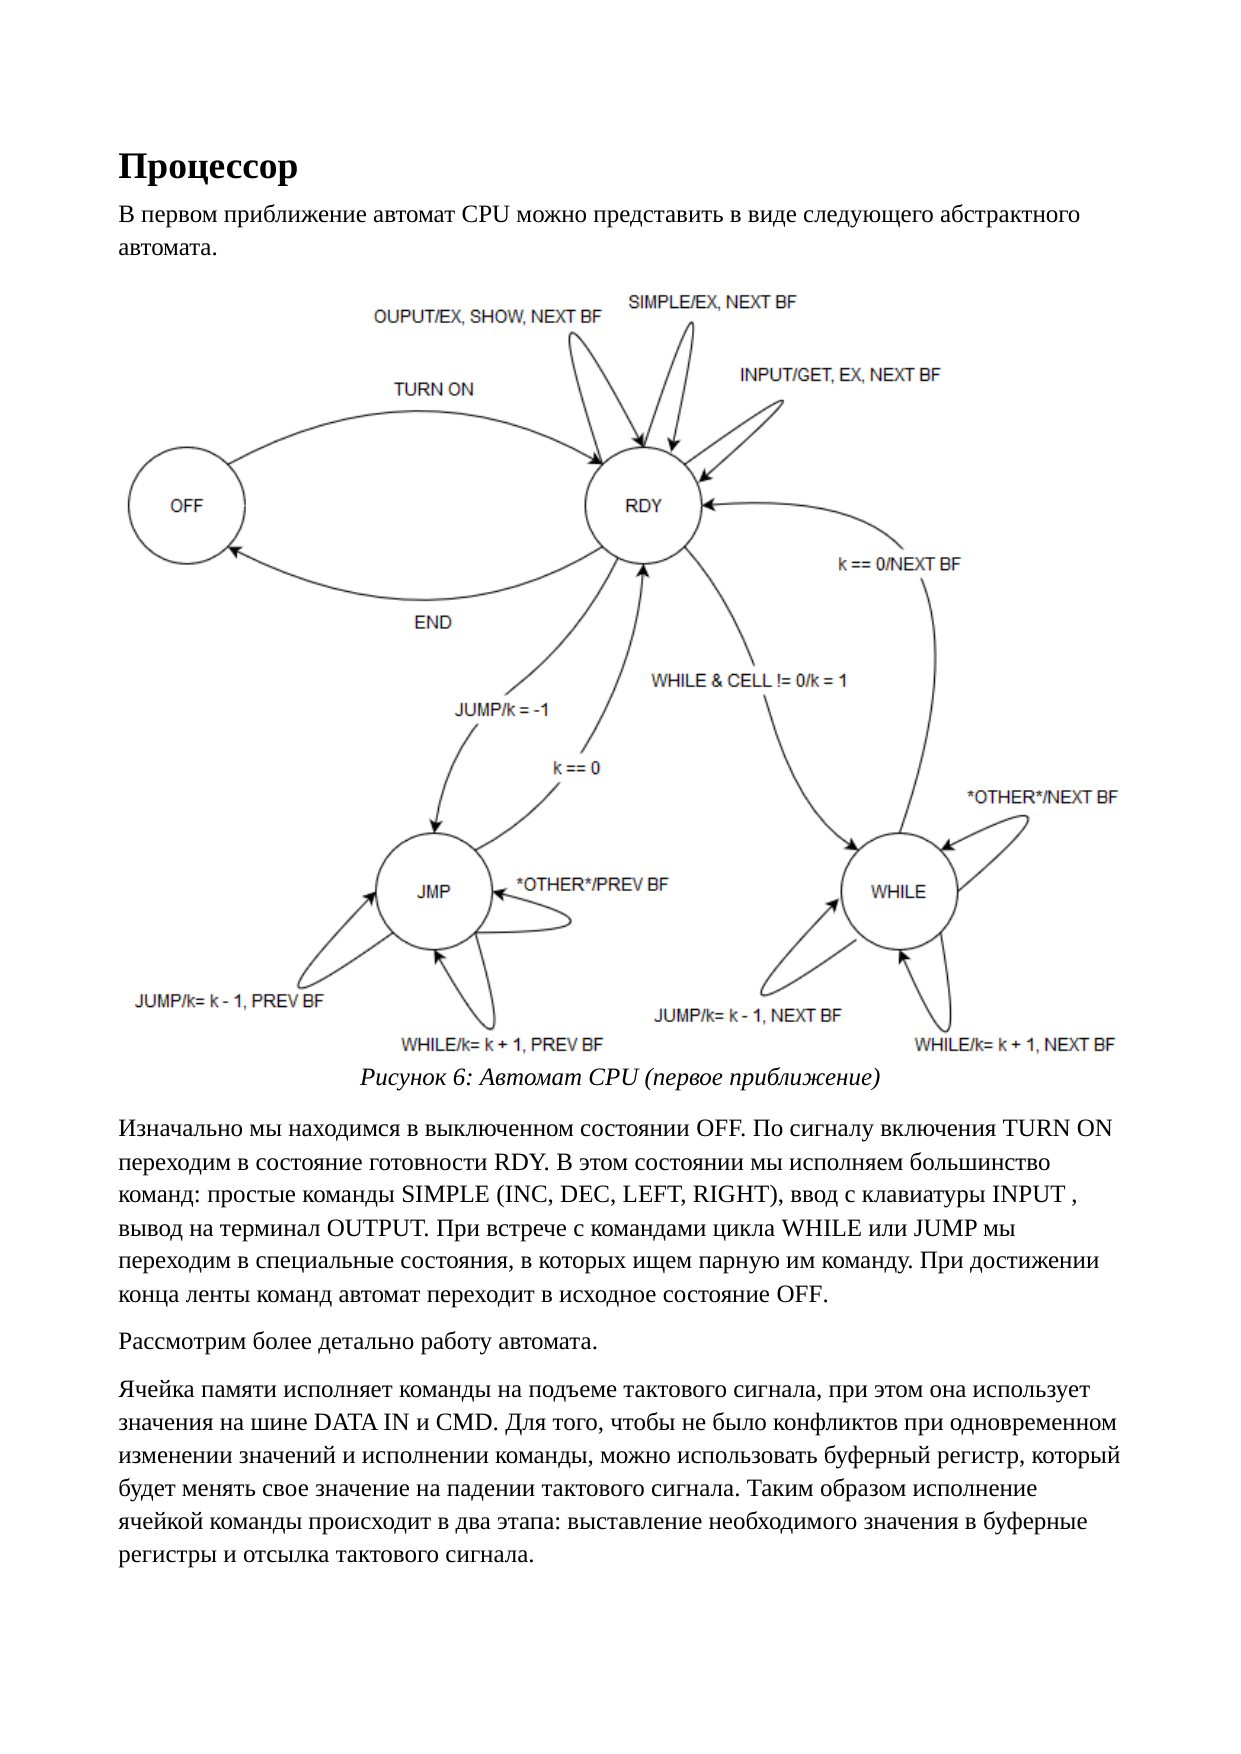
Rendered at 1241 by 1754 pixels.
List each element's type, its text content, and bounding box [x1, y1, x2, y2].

text Рисунок 6: Автомат CPU (первое приближение) [118, 1057, 1122, 1090]
subtitle Процессор [118, 143, 1122, 186]
text [118, 279, 1122, 292]
text Ячейка памяти исполняет команды на подъеме тактового сигнала, при этом она использует значения на шине DATA IN и CMD. Для того, чтобы не было конфликтов при одновременном изменении значений и исполнении команды, можно использовать буферный регистр, который будет менять свое значение на падении тактового сигнала. Таким образом исполнение ячейкой команды происходит в два этапа: выставление необходимого значения в буферные регистры и отсылка тактового сигнала. [118, 1374, 1122, 1568]
picture [118, 292, 1123, 1057]
text В первом приближение автомат CPU можно представить в виде следующего абстрактного автомата. [118, 199, 1122, 261]
text Изначально мы находимся в выключенном состоянии OFF. По сигналу включения TURN ON переходим в состояние готовности RDY. В этом состоянии мы исполняем большинство команд: простые команды SIMPLE (INC, DEC, LEFT, RIGHT), ввод с клавиатуры INPUT , вывод на терминал OUTPUT. При встрече с командами цикла WHILE или JUMP мы переходим в специальные состояния, в которых ищем парную им команду. При достижении конца ленты команд автомат переходит в исходное состояние OFF. [118, 1090, 1122, 1307]
text Рассмотрим более детально работу автомата. [118, 1326, 1122, 1355]
